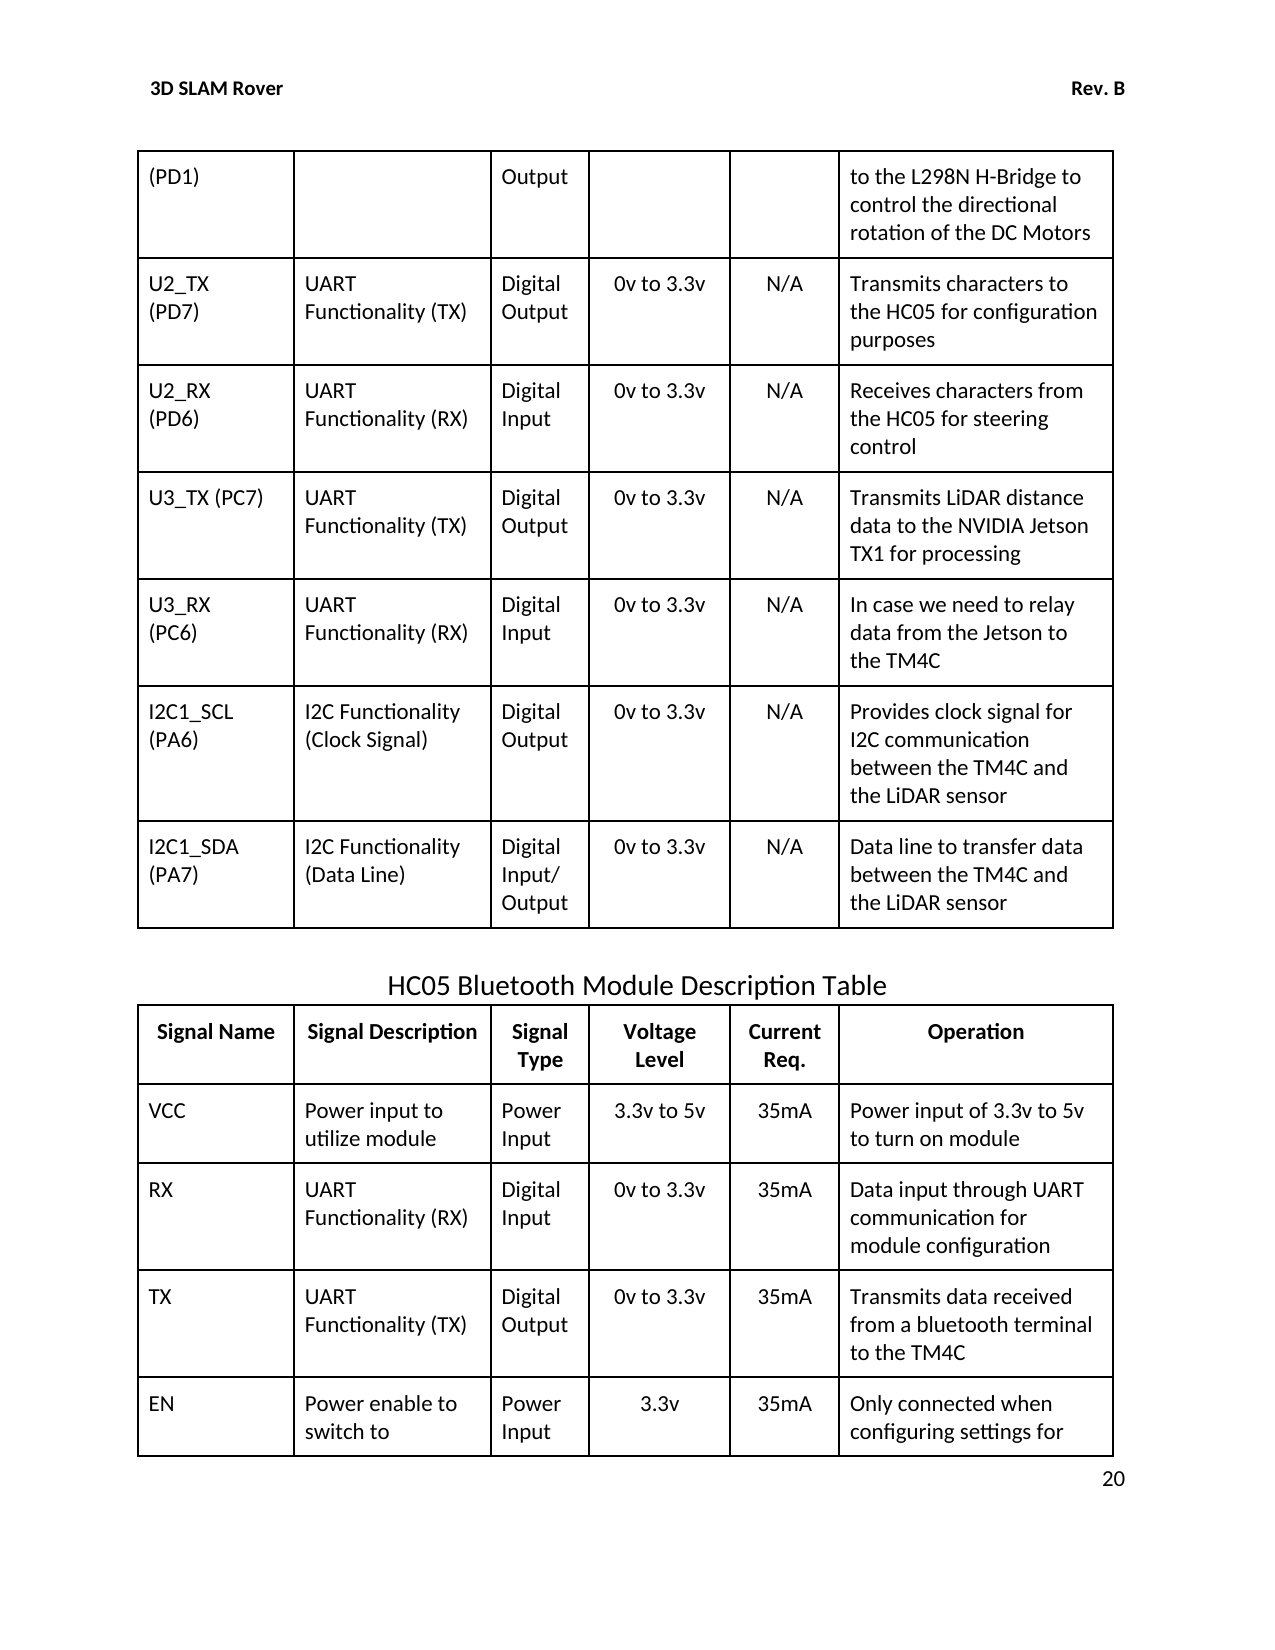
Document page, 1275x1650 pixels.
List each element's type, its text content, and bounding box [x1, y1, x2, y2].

table_cell [731, 152, 838, 257]
table_header Signal Type [492, 1006, 588, 1083]
table_cell N/A [731, 366, 838, 471]
table_cell UART Functionality (RX) [295, 580, 490, 685]
table_cell [295, 152, 490, 257]
table_cell EN [139, 1378, 293, 1455]
text HC05 Bluetooth Module Description Table [150, 967, 1125, 1002]
table_cell (PD1) [139, 152, 293, 257]
table_cell 0v to 3.3v [590, 687, 729, 820]
table_cell UART Functionality (RX) [295, 1164, 490, 1269]
table_cell RX [139, 1164, 293, 1269]
table_cell U2_RX (PD6) [139, 366, 293, 471]
table_cell Only connected when configuring settings for [840, 1378, 1112, 1455]
table_cell 3.3v [590, 1378, 729, 1455]
table_cell U3_RX (PC6) [139, 580, 293, 685]
table_cell Transmits LiDAR distance data to the NVIDIA Jetson TX1 for processing [840, 473, 1112, 578]
table_cell [590, 152, 729, 257]
table_cell Power input to utilize module [295, 1085, 490, 1162]
table_cell U2_TX (PD7) [139, 259, 293, 364]
table_cell 0v to 3.3v [590, 366, 729, 471]
table_cell to the L298N H-Bridge to control the directional rotation of the DC Motors [840, 152, 1112, 257]
table_cell 35mA [731, 1378, 838, 1455]
table_cell In case we need to relay data from the Jetson to the TM4C [840, 580, 1112, 685]
table_cell 35mA [731, 1164, 838, 1269]
table_cell 0v to 3.3v [590, 1271, 729, 1376]
table_cell 35mA [731, 1271, 838, 1376]
table_cell TX [139, 1271, 293, 1376]
table_cell UART Functionality (TX) [295, 473, 490, 578]
table_cell Digital Output [492, 259, 588, 364]
table_cell Receives characters from the HC05 for steering control [840, 366, 1112, 471]
table_header Voltage Level [590, 1006, 729, 1083]
table_cell N/A [731, 473, 838, 578]
table_cell UART Functionality (TX) [295, 259, 490, 364]
table_cell 0v to 3.3v [590, 473, 729, 578]
table_cell N/A [731, 259, 838, 364]
table_cell Transmits data received from a bluetooth terminal to the TM4C [840, 1271, 1112, 1376]
table_cell N/A [731, 822, 838, 927]
table_cell Data line to transfer data between the TM4C and the LiDAR sensor [840, 822, 1112, 927]
table_cell Power Input [492, 1378, 588, 1455]
table_cell Power input of 3.3v to 5v to turn on module [840, 1085, 1112, 1162]
table_cell Power Input [492, 1085, 588, 1162]
table_cell I2C1_SDA (PA7) [139, 822, 293, 927]
table_cell 0v to 3.3v [590, 822, 729, 927]
table_cell Power enable to switch to [295, 1378, 490, 1455]
table_cell Digital Output [492, 1271, 588, 1376]
table_cell UART Functionality (RX) [295, 366, 490, 471]
table_cell Transmits characters to the HC05 for configuration purposes [840, 259, 1112, 364]
table_cell VCC [139, 1085, 293, 1162]
table_cell U3_TX (PC7) [139, 473, 293, 578]
table_cell I2C1_SCL (PA6) [139, 687, 293, 820]
table_cell Digital Output [492, 687, 588, 820]
table_cell Digital Input/ Output [492, 822, 588, 927]
table_header Signal Name [139, 1006, 293, 1083]
table_cell Provides clock signal for I2C communication between the TM4C and the LiDAR sensor [840, 687, 1112, 820]
table_cell Digital Input [492, 580, 588, 685]
table_header Current Req. [731, 1006, 838, 1083]
table_header Signal Description [295, 1006, 490, 1083]
table_cell 35mA [731, 1085, 838, 1162]
table_cell 3.3v to 5v [590, 1085, 729, 1162]
table_cell UART Functionality (TX) [295, 1271, 490, 1376]
table_cell 0v to 3.3v [590, 259, 729, 364]
table_cell Data input through UART communication for module configuration [840, 1164, 1112, 1269]
table_cell I2C Functionality (Clock Signal) [295, 687, 490, 820]
table_cell I2C Functionality (Data Line) [295, 822, 490, 927]
table_cell Digital Input [492, 366, 588, 471]
table_header Operation [840, 1006, 1112, 1083]
table_cell Digital Output [492, 473, 588, 578]
table_cell 0v to 3.3v [590, 1164, 729, 1269]
table_cell N/A [731, 580, 838, 685]
table_cell N/A [731, 687, 838, 820]
table_cell Digital Input [492, 1164, 588, 1269]
table_cell Output [492, 152, 588, 257]
table_cell 0v to 3.3v [590, 580, 729, 685]
